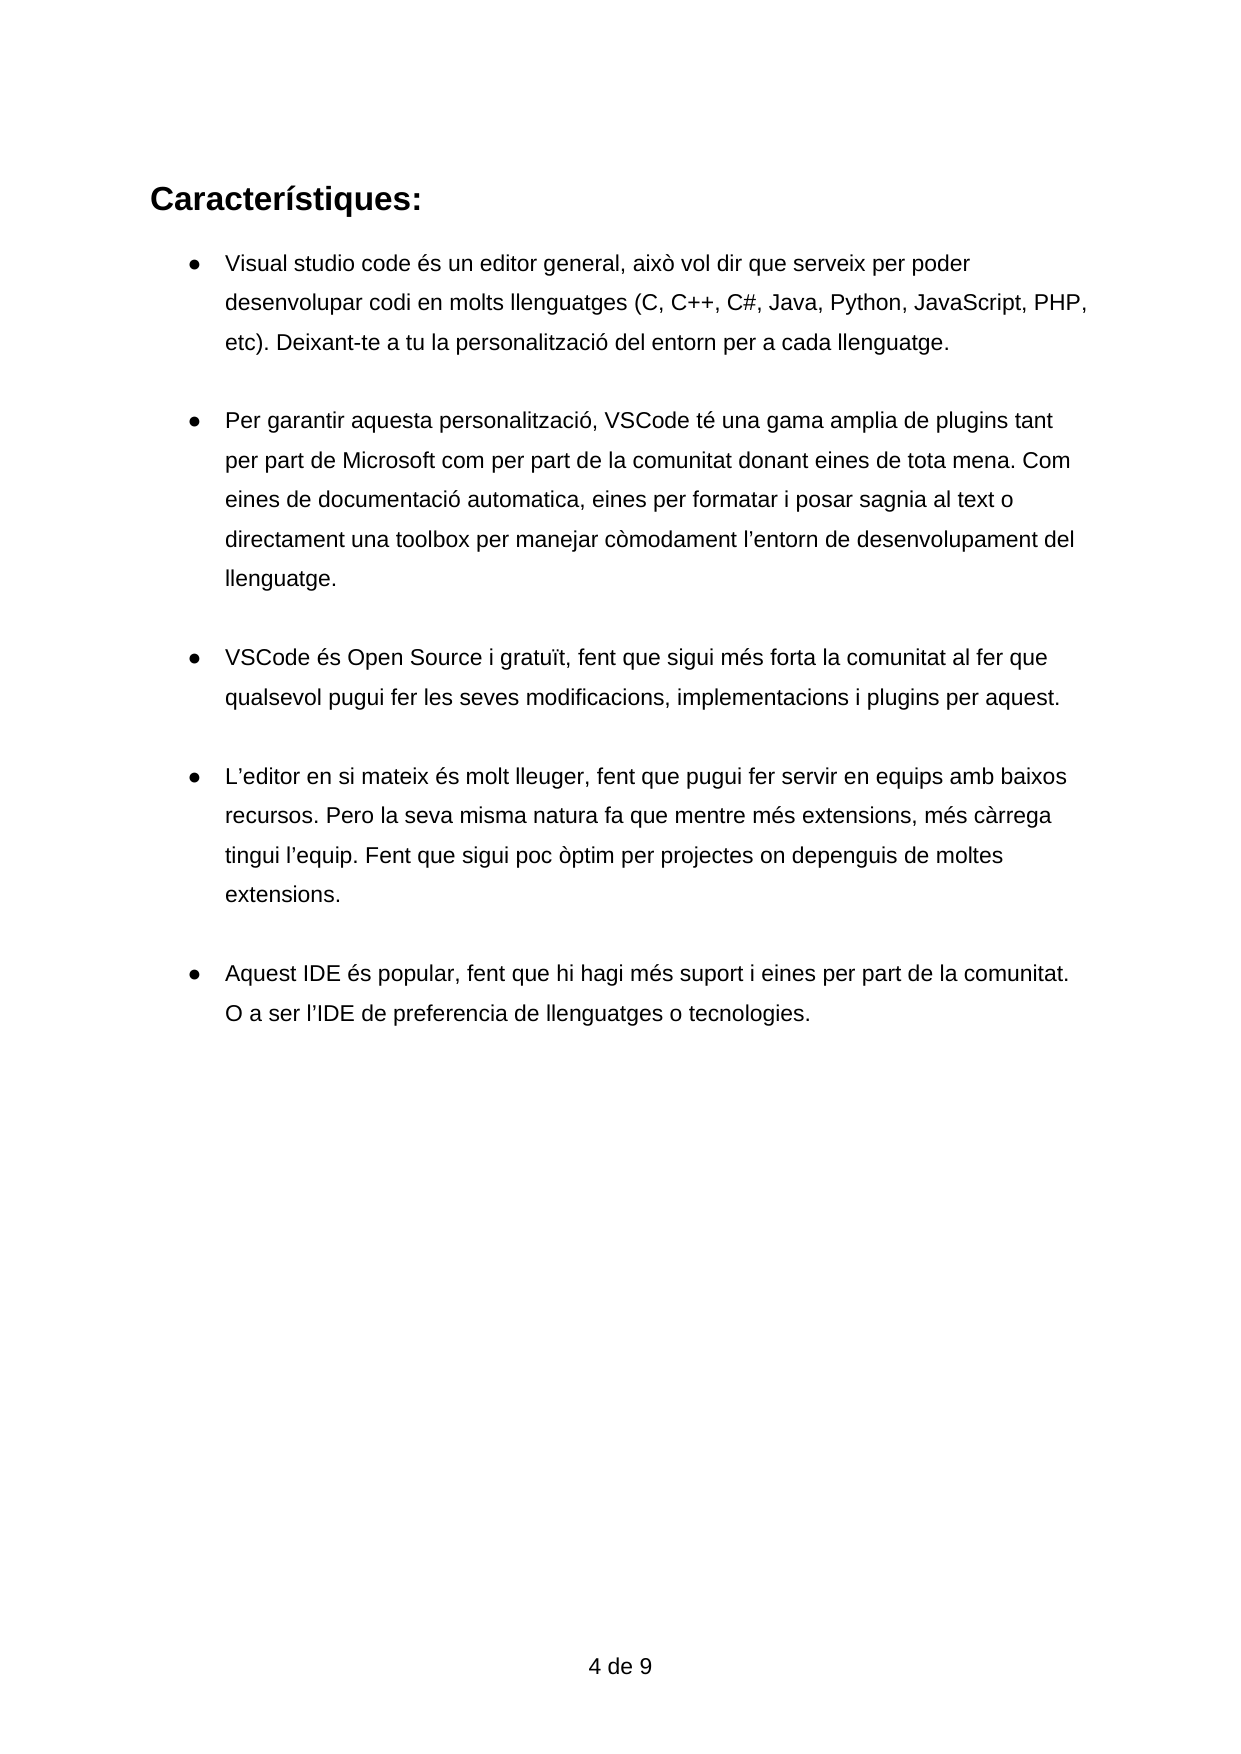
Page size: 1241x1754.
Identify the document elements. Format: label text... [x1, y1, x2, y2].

subtitle Característiques: [150, 179, 1090, 218]
list L’editor en si mateix és molt lleuger, fent que pugui fer servir en equips amb baixos recursos. Pero la seva misma natura fa que mentre més extensions, més càrrega tingui l’equip. Fent que sigui poc òptim per projectes on depenguis de moltes extensions. [187, 763, 1090, 908]
list Per garantir aquesta personalització, VSCode té una gama amplia de plugins tant per part de Microsoft com per part de la comunitat donant eines de tota mena. Com eines de documentació automatica, eines per formatar i posar sagnia al text o directament una toolbox per manejar còmodament l’entorn de desenvolupament del llenguatge. [187, 407, 1090, 592]
list VSCode és Open Source i gratuït, fent que sigui més forta la comunitat al fer que qualsevol pugui fer les seves modificacions, implementacions i plugins per aquest. [187, 644, 1090, 710]
list Visual studio code és un editor general, això vol dir que serveix per poder desenvolupar codi en molts llenguatges (C, C++, C#, Java, Python, JavaScript, PHP, etc). Deixant-te a tu la personalització del entorn per a cada llenguatge. [187, 249, 1090, 355]
list Aquest IDE és popular, fent que hi hagi més suport i eines per part de la comunitat. O a ser l’IDE de preferencia de llenguatges o tecnologies. [187, 960, 1090, 1026]
